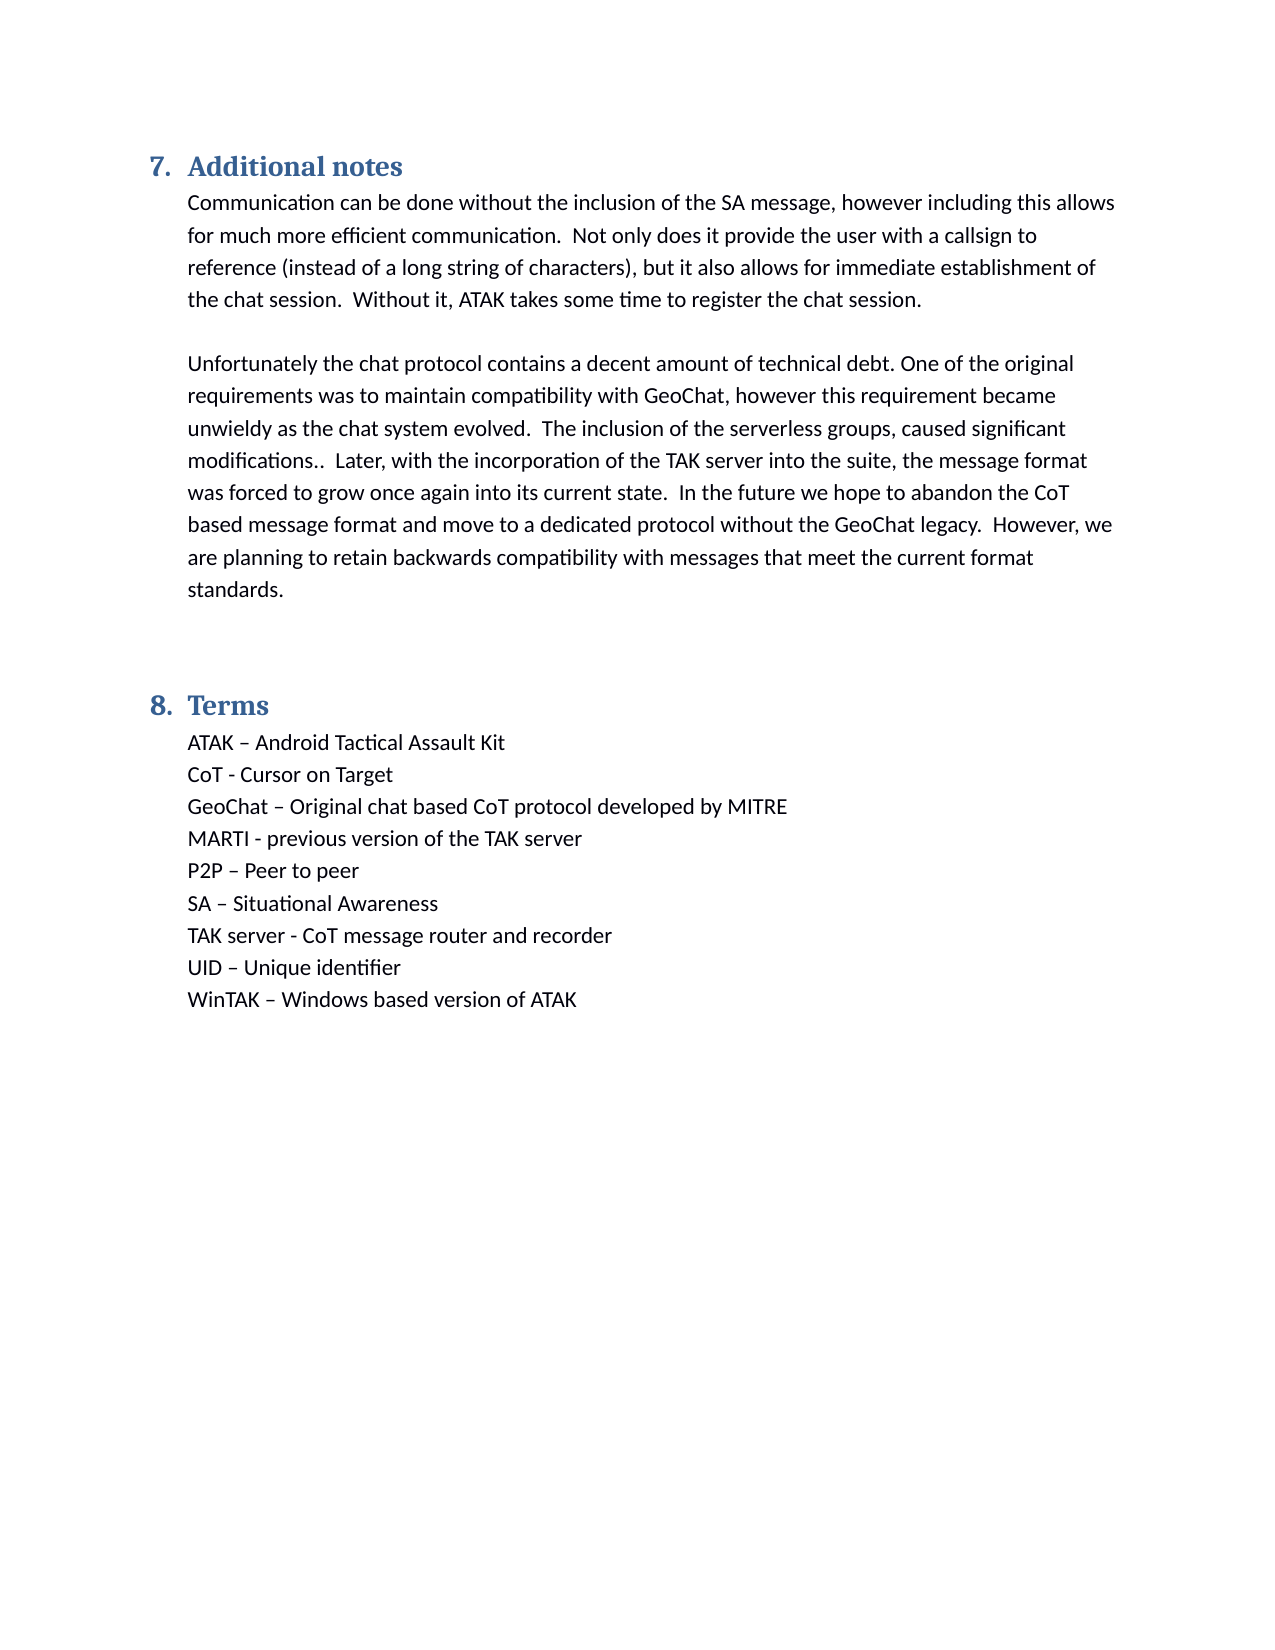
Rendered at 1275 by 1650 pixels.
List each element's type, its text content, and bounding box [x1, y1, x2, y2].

subtitle Additional notes [150, 150, 1125, 183]
list UID – Unique identifier [187, 953, 1125, 981]
list MARTI - previous version of the TAK server [187, 824, 1125, 852]
list ATAK – Android Tactical Assault Kit [187, 728, 1125, 756]
list CoT - Cursor on Target [187, 760, 1125, 788]
list Unfortunately the chat protocol contains a decent amount of technical debt. One of the original requirements was to maintain compatibility with GeoChat, however this requirement became unwieldy as the chat system evolved. The inclusion of the serverless groups, caused significant modifications.. Later, with the incorporation of the TAK server into the suite, the message format was forced to grow once again into its current state. In the future we hope to abandon the CoT based message format and move to a dedicated protocol without the GeoChat legacy. However, we are planning to retain backwards compatibility with messages that meet the current format standards. [187, 349, 1125, 603]
list TAK server - CoT message router and recorder [187, 921, 1125, 949]
subtitle Terms [150, 689, 1125, 723]
list GeoChat – Original chat based CoT protocol developed by MITRE [187, 792, 1125, 820]
list SA – Situational Awareness [187, 889, 1125, 917]
list P2P – Peer to peer [187, 856, 1125, 884]
list WinTAK – Windows based version of ATAK [187, 985, 1125, 1013]
list Communication can be done without the inclusion of the SA message, however including this allows for much more efficient communication. Not only does it provide the user with a callsign to reference (instead of a long string of characters), but it also allows for immediate establishment of the chat session. Without it, ATAK takes some time to register the chat session. [187, 188, 1125, 313]
